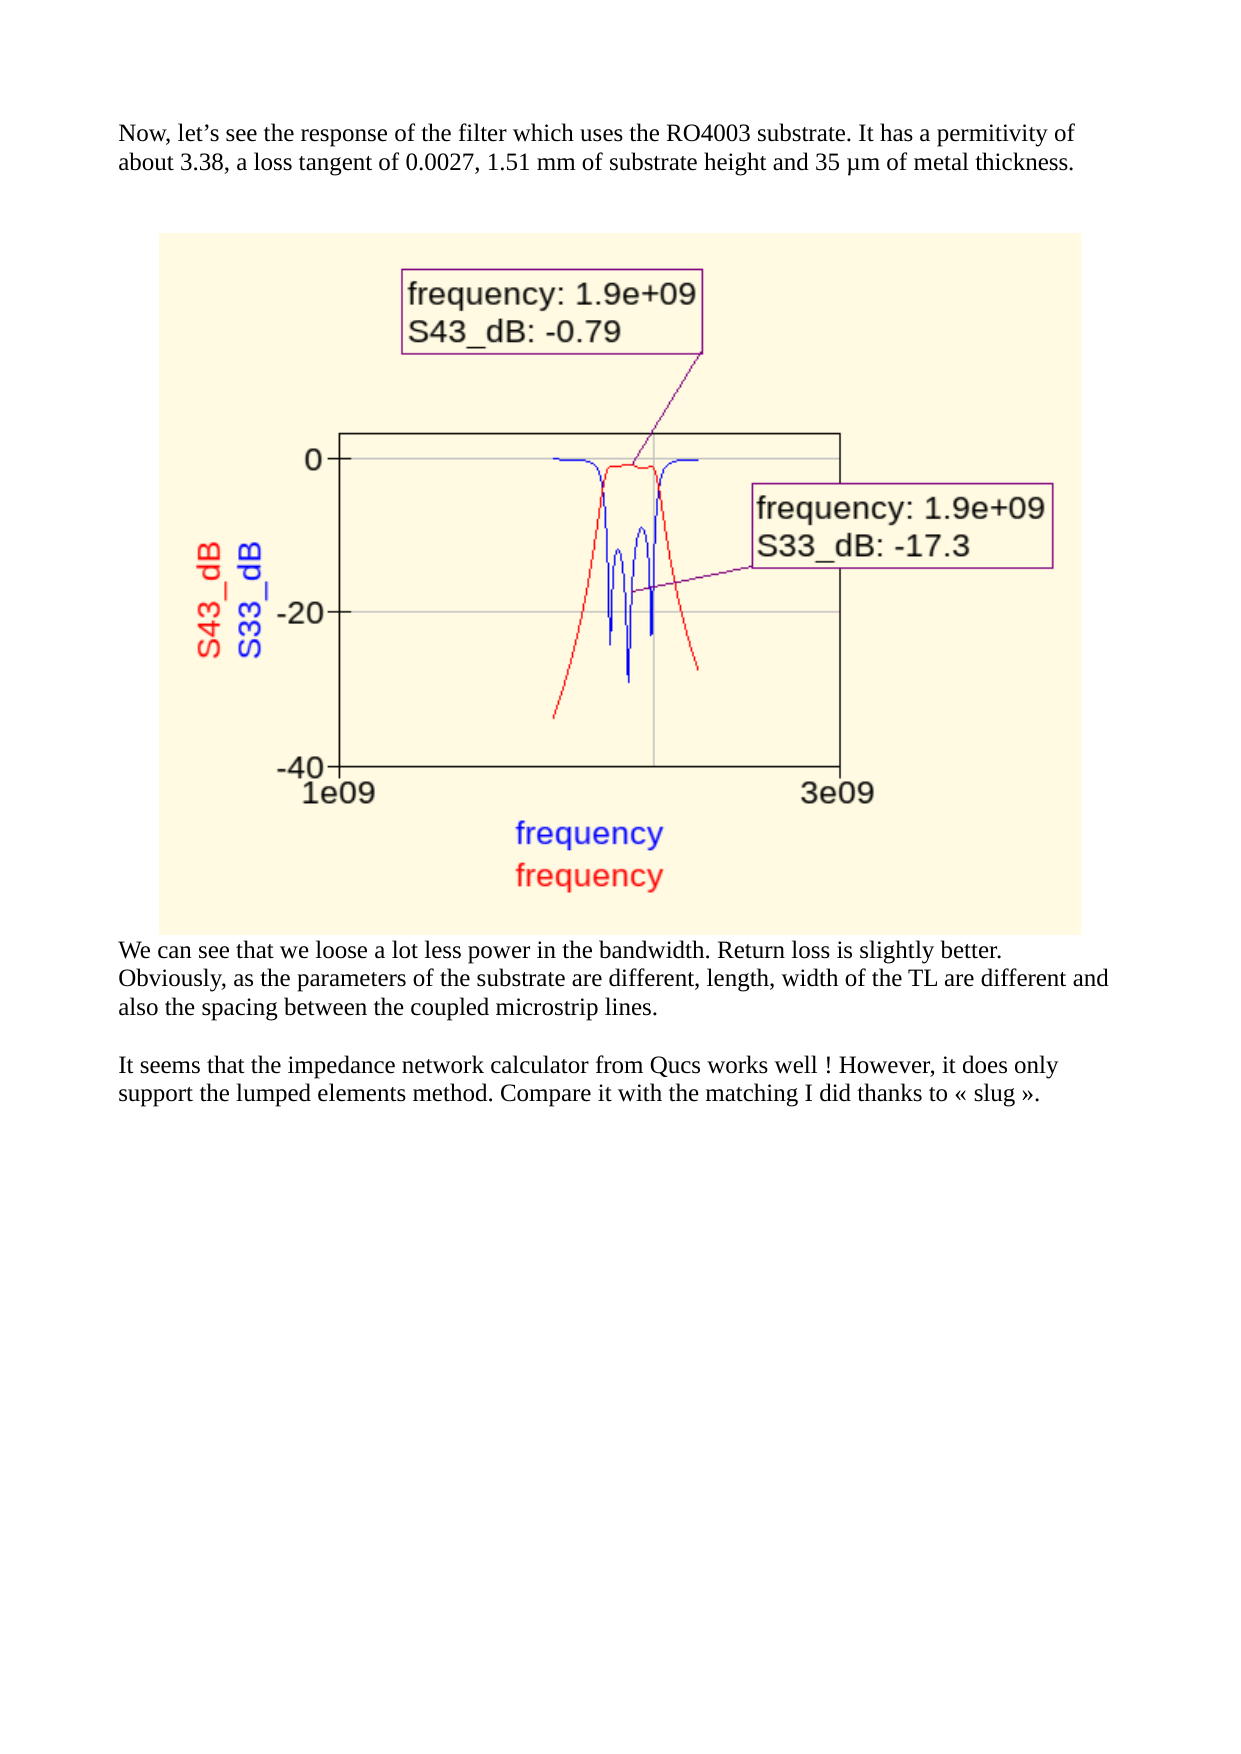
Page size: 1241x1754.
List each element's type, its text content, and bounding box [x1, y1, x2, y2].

picture [159, 233, 1082, 935]
text Now, let’s see the response of the filter which uses the RO4003 substrate. It has a permitivity of about 3.38, a loss tangent of 0.0027, 1.51 mm of substrate height and 35 µm of metal thickness. [118, 118, 1122, 176]
text Obviously, as the parameters of the substrate are different, length, width of the TL are different and also the spacing between the coupled microstrip lines. [118, 963, 1122, 1021]
text We can see that we loose a lot less power in the bandwidth. Return loss is slightly better. [118, 233, 1122, 963]
text It seems that the impedance network calculator from Qucs works well ! However, it does only support the lumped elements method. Compare it with the matching I did thanks to « slug ». [118, 1050, 1122, 1107]
